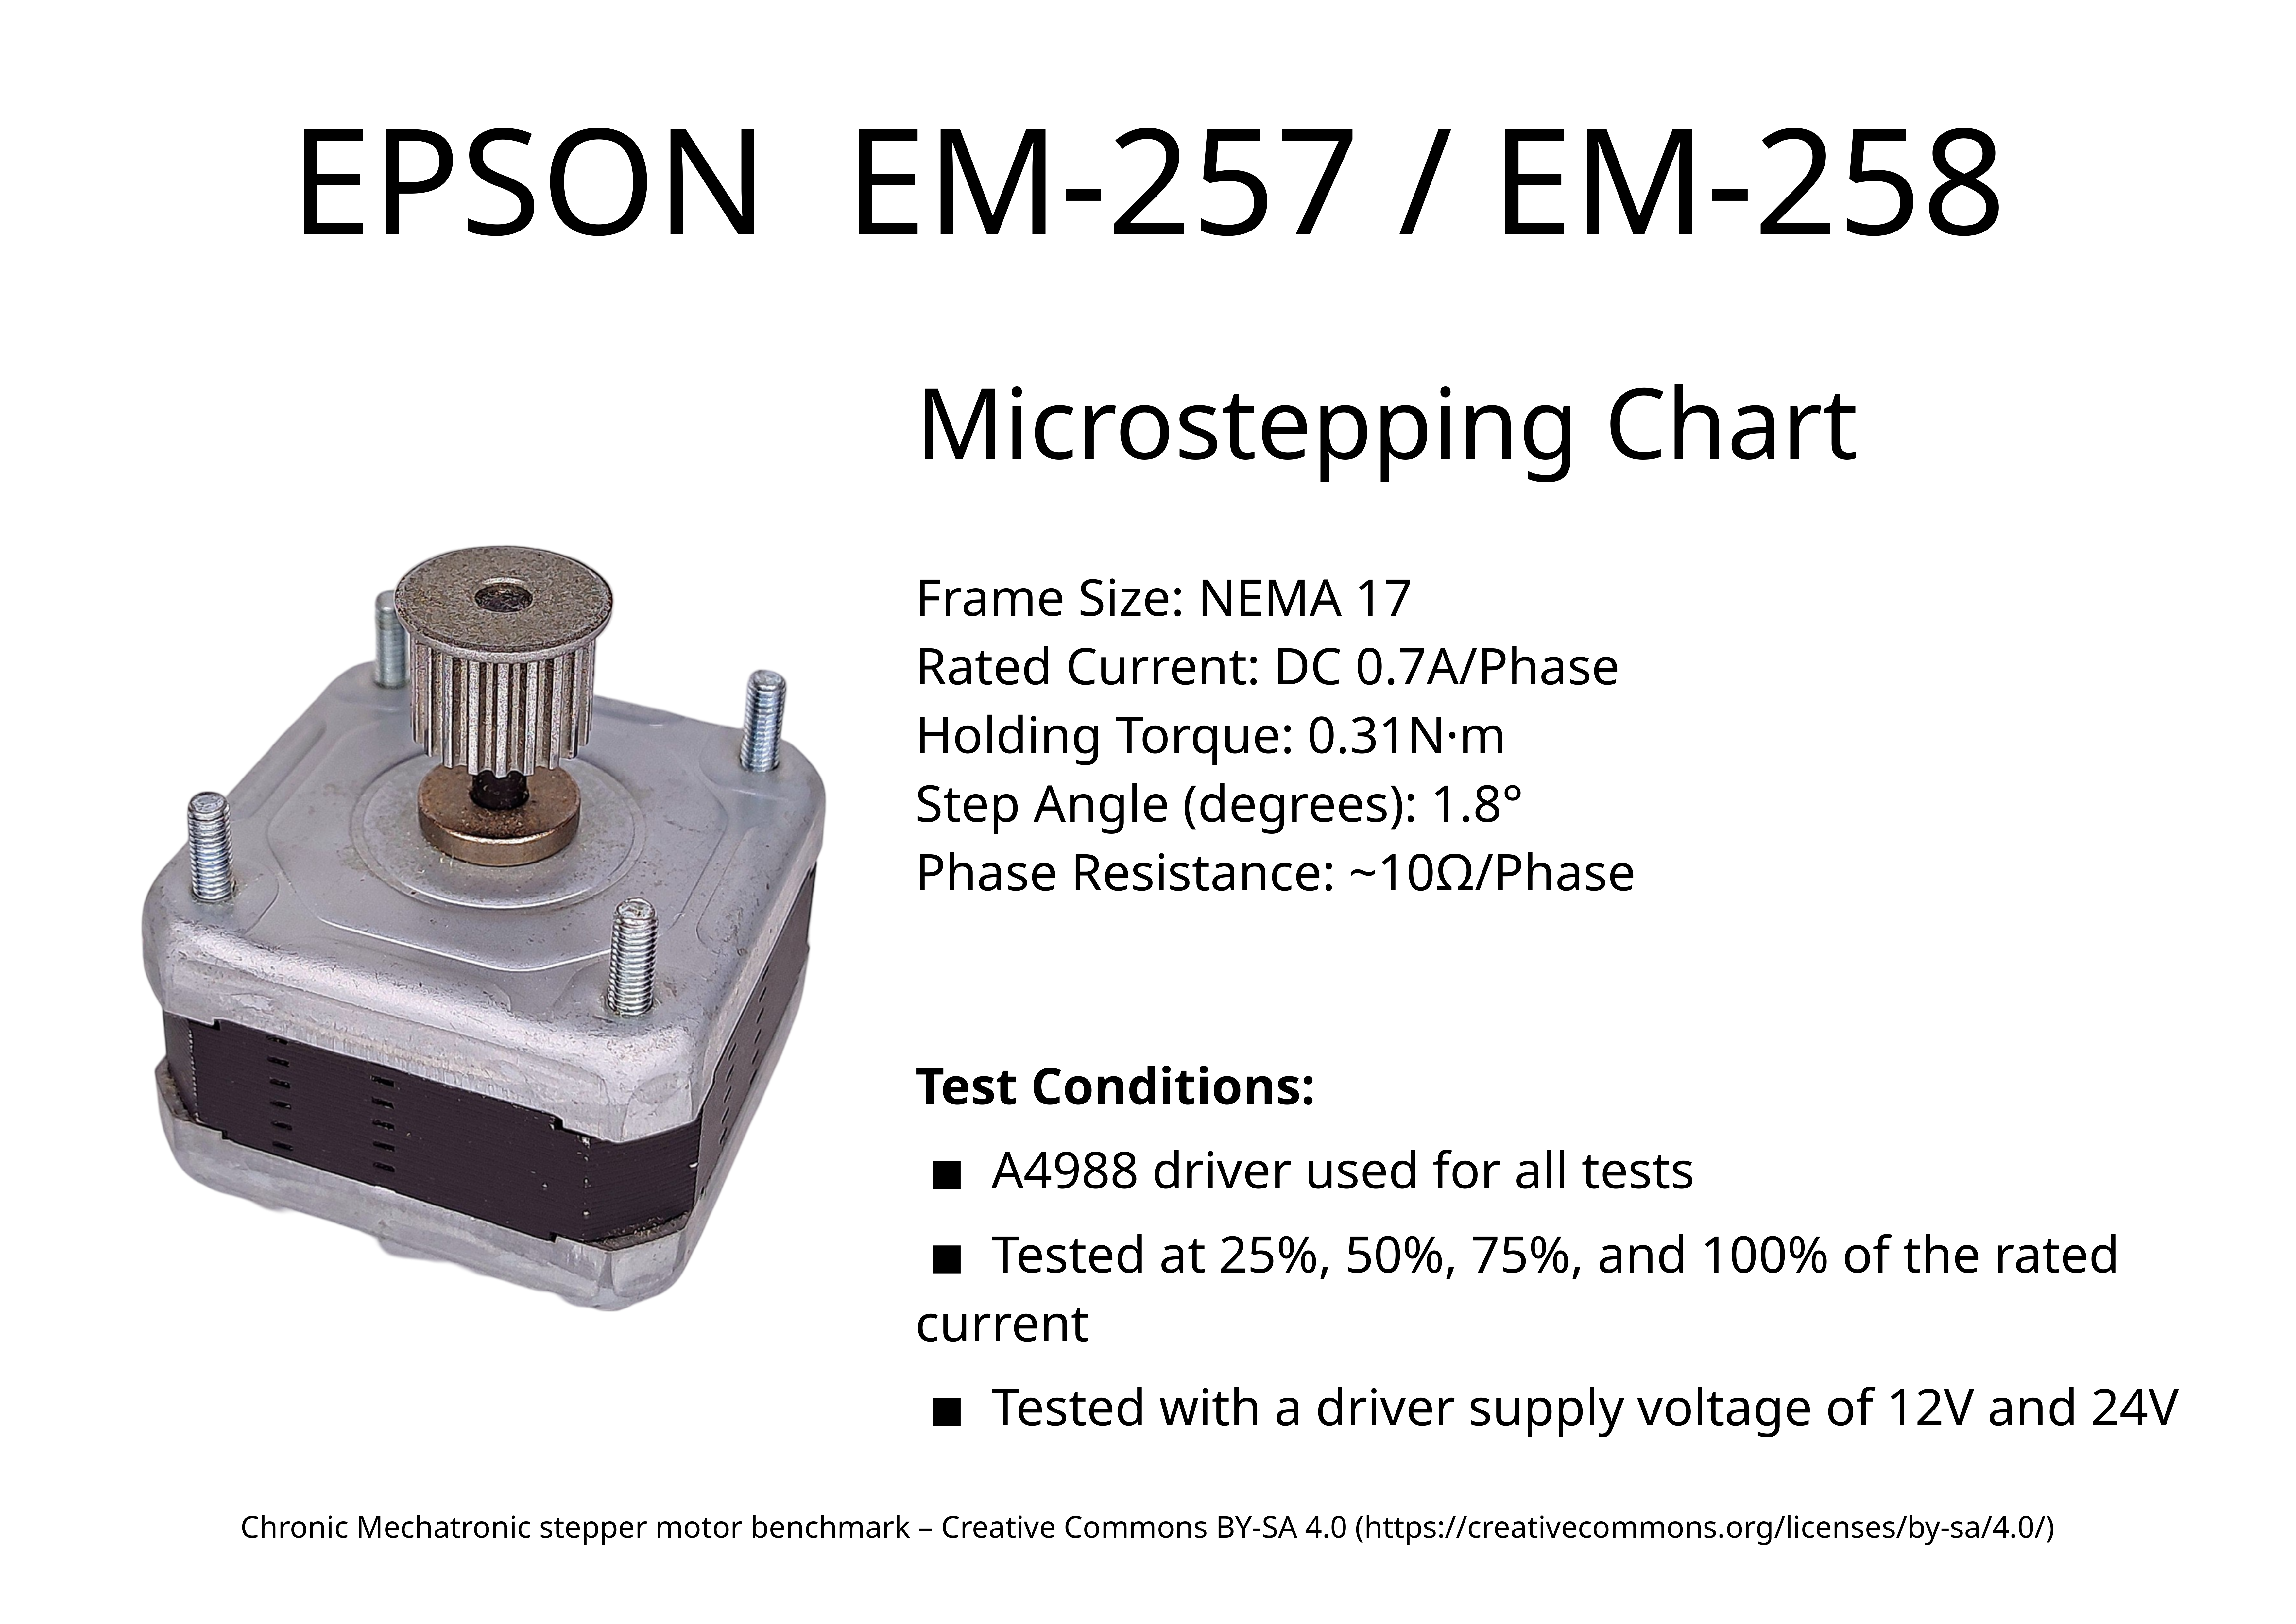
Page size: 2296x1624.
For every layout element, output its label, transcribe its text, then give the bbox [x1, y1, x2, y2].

text ◾ Tested with a driver supply voltage of 12V and 24V [915, 1372, 2219, 1440]
text Phase Resistance: ~10Ω/Phase [915, 836, 2219, 905]
picture [111, 467, 843, 1384]
text Microstepping Chart [915, 354, 2219, 488]
text Holding Torque: 0.31N·m [915, 699, 2219, 768]
text Frame Size: NEMA 17 [915, 562, 2219, 630]
text Rated Current: DC 0.7A/Phase [915, 630, 2219, 699]
text ◾ A4988 driver used for all tests [915, 1135, 2219, 1203]
text ◾ Tested at 25%, 50%, 75%, and 100% of the rated current [915, 1219, 2219, 1356]
text Test Conditions: [915, 1050, 2219, 1119]
text Step Angle (degrees): 1.8° [915, 768, 2219, 836]
